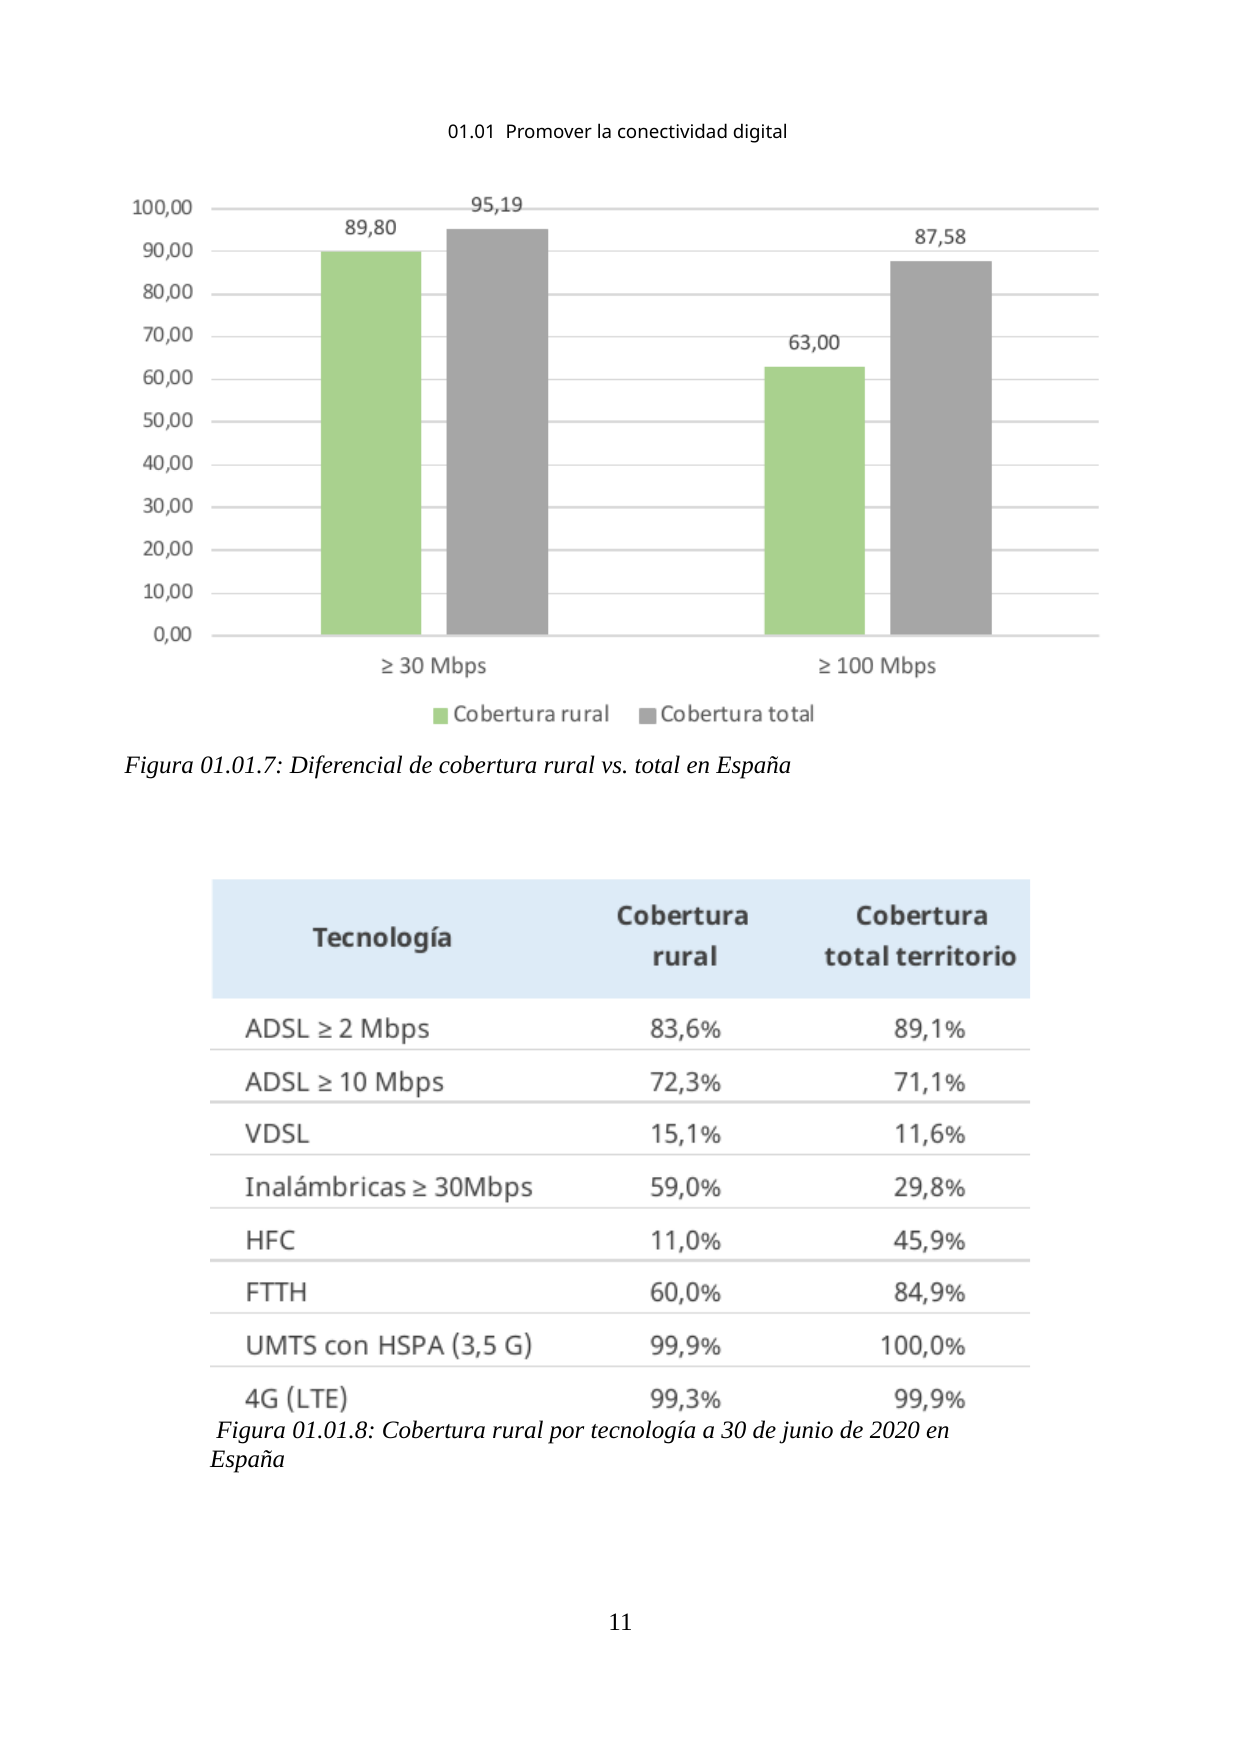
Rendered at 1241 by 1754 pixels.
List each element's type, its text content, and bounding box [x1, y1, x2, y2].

text Figura 1.1.7: Diferencial de cobertura rural vs. total en España [118, 751, 1122, 779]
text Figura 1.1.8: Cobertura rural por tecnología a 30 de junio de 2020 en España [210, 1416, 1030, 1473]
